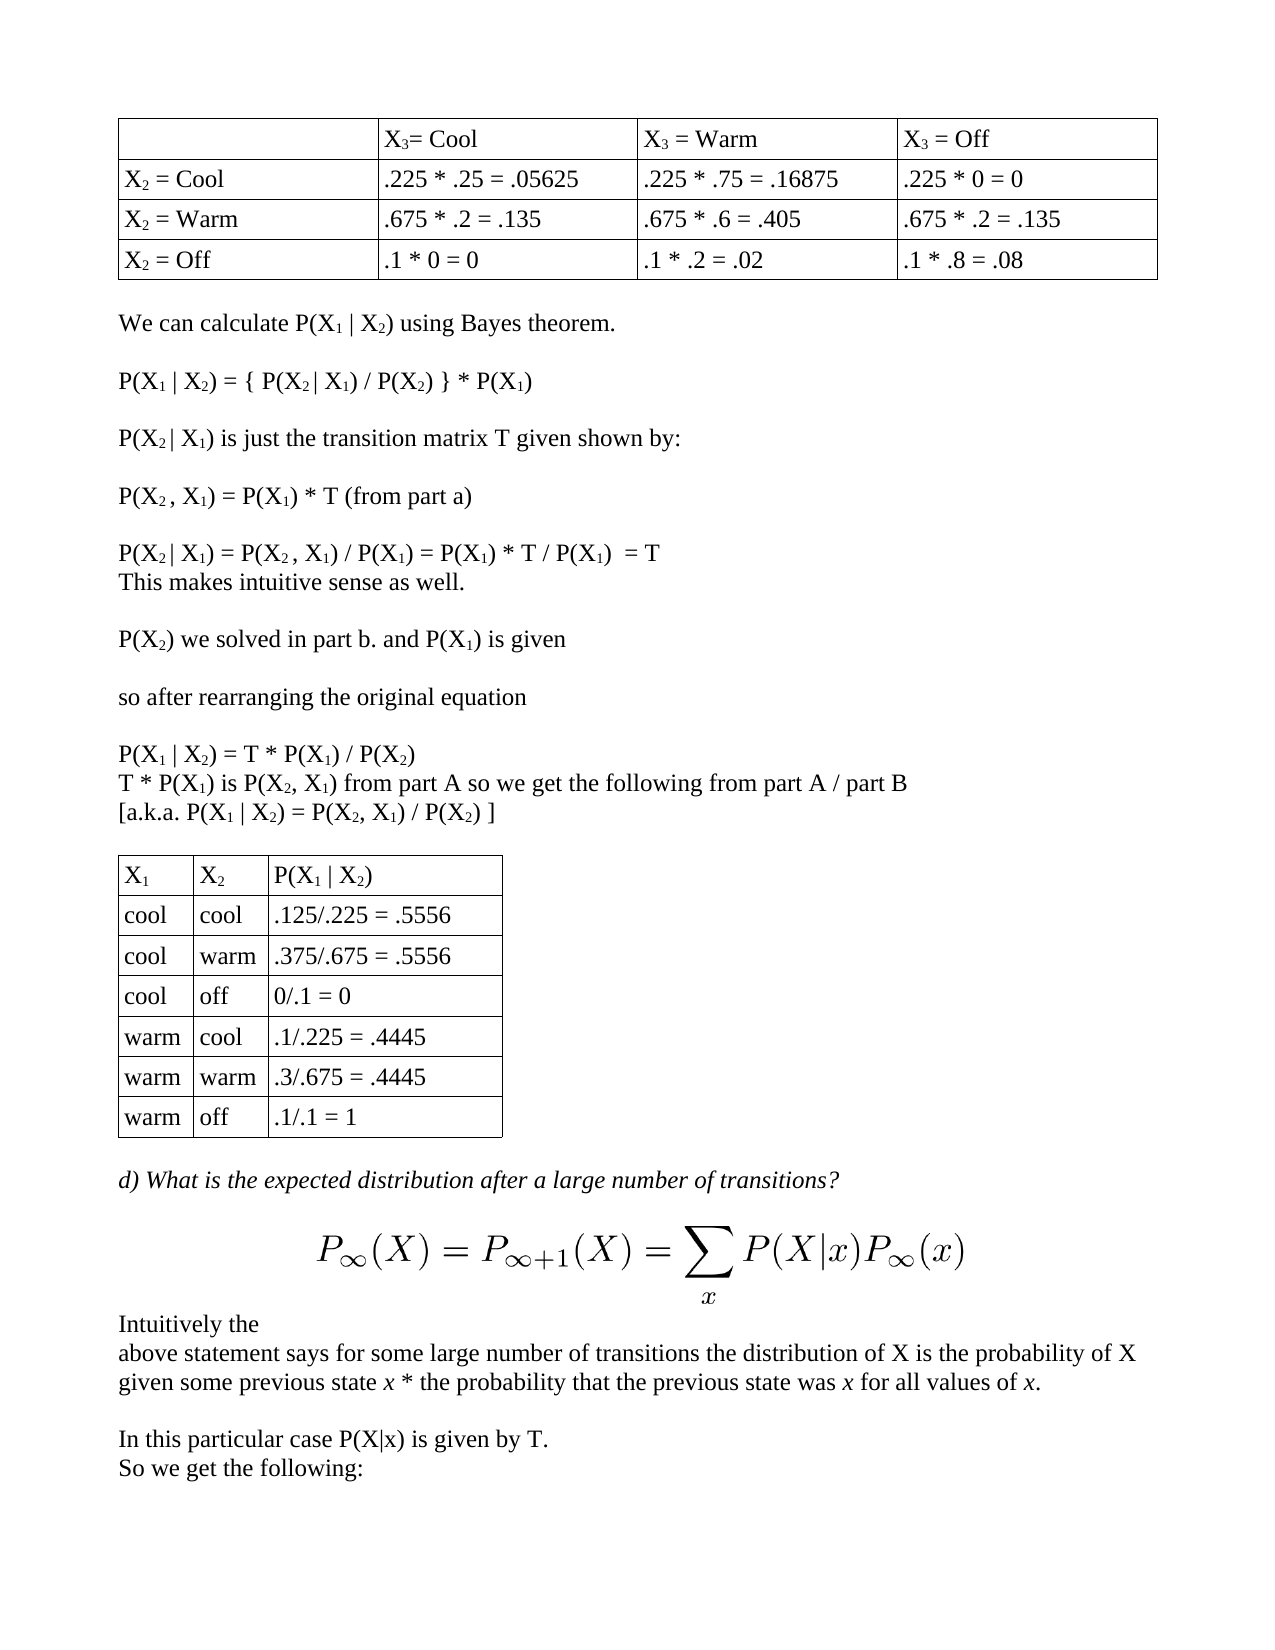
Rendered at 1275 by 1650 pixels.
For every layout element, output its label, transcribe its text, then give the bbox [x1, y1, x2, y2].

table_cell warm [119, 1057, 193, 1096]
text d) What is the expected distribution after a large number of transitions? [118, 1166, 1157, 1194]
picture [296, 1223, 979, 1318]
table_cell cool [119, 896, 193, 935]
text P(X2 | X1) is just the transition matrix T given shown by: [118, 423, 1157, 452]
text P(X1 | X2) = T * P(X1) / P(X2) [118, 739, 1157, 768]
table_cell .1/.225 = .4445 [269, 1017, 502, 1056]
table_cell 0/.1 = 0 [269, 976, 502, 1016]
table_cell X2 = Off [119, 240, 378, 279]
text T * P(X1) is P(X2, X1) from part A so we get the following from part A / part B [118, 768, 1157, 797]
table_cell .3/.675 = .4445 [269, 1057, 502, 1096]
table_cell warm [119, 1017, 193, 1056]
table_header X3= Cool [379, 119, 637, 158]
table_cell .225 * .25 = .05625 [379, 160, 637, 199]
table_cell cool [194, 896, 268, 935]
table_header P(X1 | X2) [269, 856, 502, 895]
table_header X2 [194, 856, 268, 895]
table_cell cool [119, 976, 193, 1016]
text P(X2) we solved in part b. and P(X1) is given [118, 624, 1157, 653]
table_cell off [194, 976, 268, 1016]
table_cell cool [194, 1017, 268, 1056]
text We can calculate P(X1 | X2) using Bayes theorem. [118, 308, 1157, 337]
table_header X3 = Warm [638, 119, 897, 158]
text P(X2 | X1) = P(X2 , X1) / P(X1) = P(X1) * T / P(X1) = T [118, 538, 1157, 567]
table_cell .1 * 0 = 0 [379, 240, 637, 279]
table_cell .125/.225 = .5556 [269, 896, 502, 935]
table_cell .375/.675 = .5556 [269, 936, 502, 975]
table_header X1 [119, 856, 193, 895]
table_cell warm [194, 936, 268, 975]
table_cell warm [194, 1057, 268, 1096]
text P(X1 | X2) = { P(X2 | X1) / P(X2) } * P(X1) [118, 366, 1157, 394]
table_cell cool [119, 936, 193, 975]
table_cell .675 * .2 = .135 [379, 200, 637, 239]
text In this particular case P(X|x) is given by T. [118, 1424, 1157, 1453]
table_cell .675 * .2 = .135 [898, 200, 1157, 239]
table_cell .225 * .75 = .16875 [638, 160, 897, 199]
text [a.k.a. P(X1 | X2) = P(X2, X1) / P(X2) ] [118, 797, 1157, 826]
table_header X3 = Off [898, 119, 1157, 158]
table_cell warm [119, 1097, 193, 1137]
text P(X2 , X1) = P(X1) * T (from part a) [118, 481, 1157, 509]
table_cell X2 = Cool [119, 160, 378, 199]
table_cell .1/.1 = 1 [269, 1097, 502, 1137]
table_cell .675 * .6 = .405 [638, 200, 897, 239]
text This makes intuitive sense as well. [118, 567, 1157, 596]
table_cell off [194, 1097, 268, 1137]
text so after rearranging the original equation [118, 682, 1157, 711]
table_header [119, 119, 378, 158]
table_cell .225 * 0 = 0 [898, 160, 1157, 199]
text So we get the following: [118, 1453, 1157, 1511]
table_cell .1 * .8 = .08 [898, 240, 1157, 279]
text Intuitively the above statement says for some large number of transitions the distribution of X is the probability of X given some previous state x * the probability that the previous state was x for all values of x. [118, 1309, 1157, 1396]
table_cell X2 = Warm [119, 200, 378, 239]
table_cell .1 * .2 = .02 [638, 240, 897, 279]
